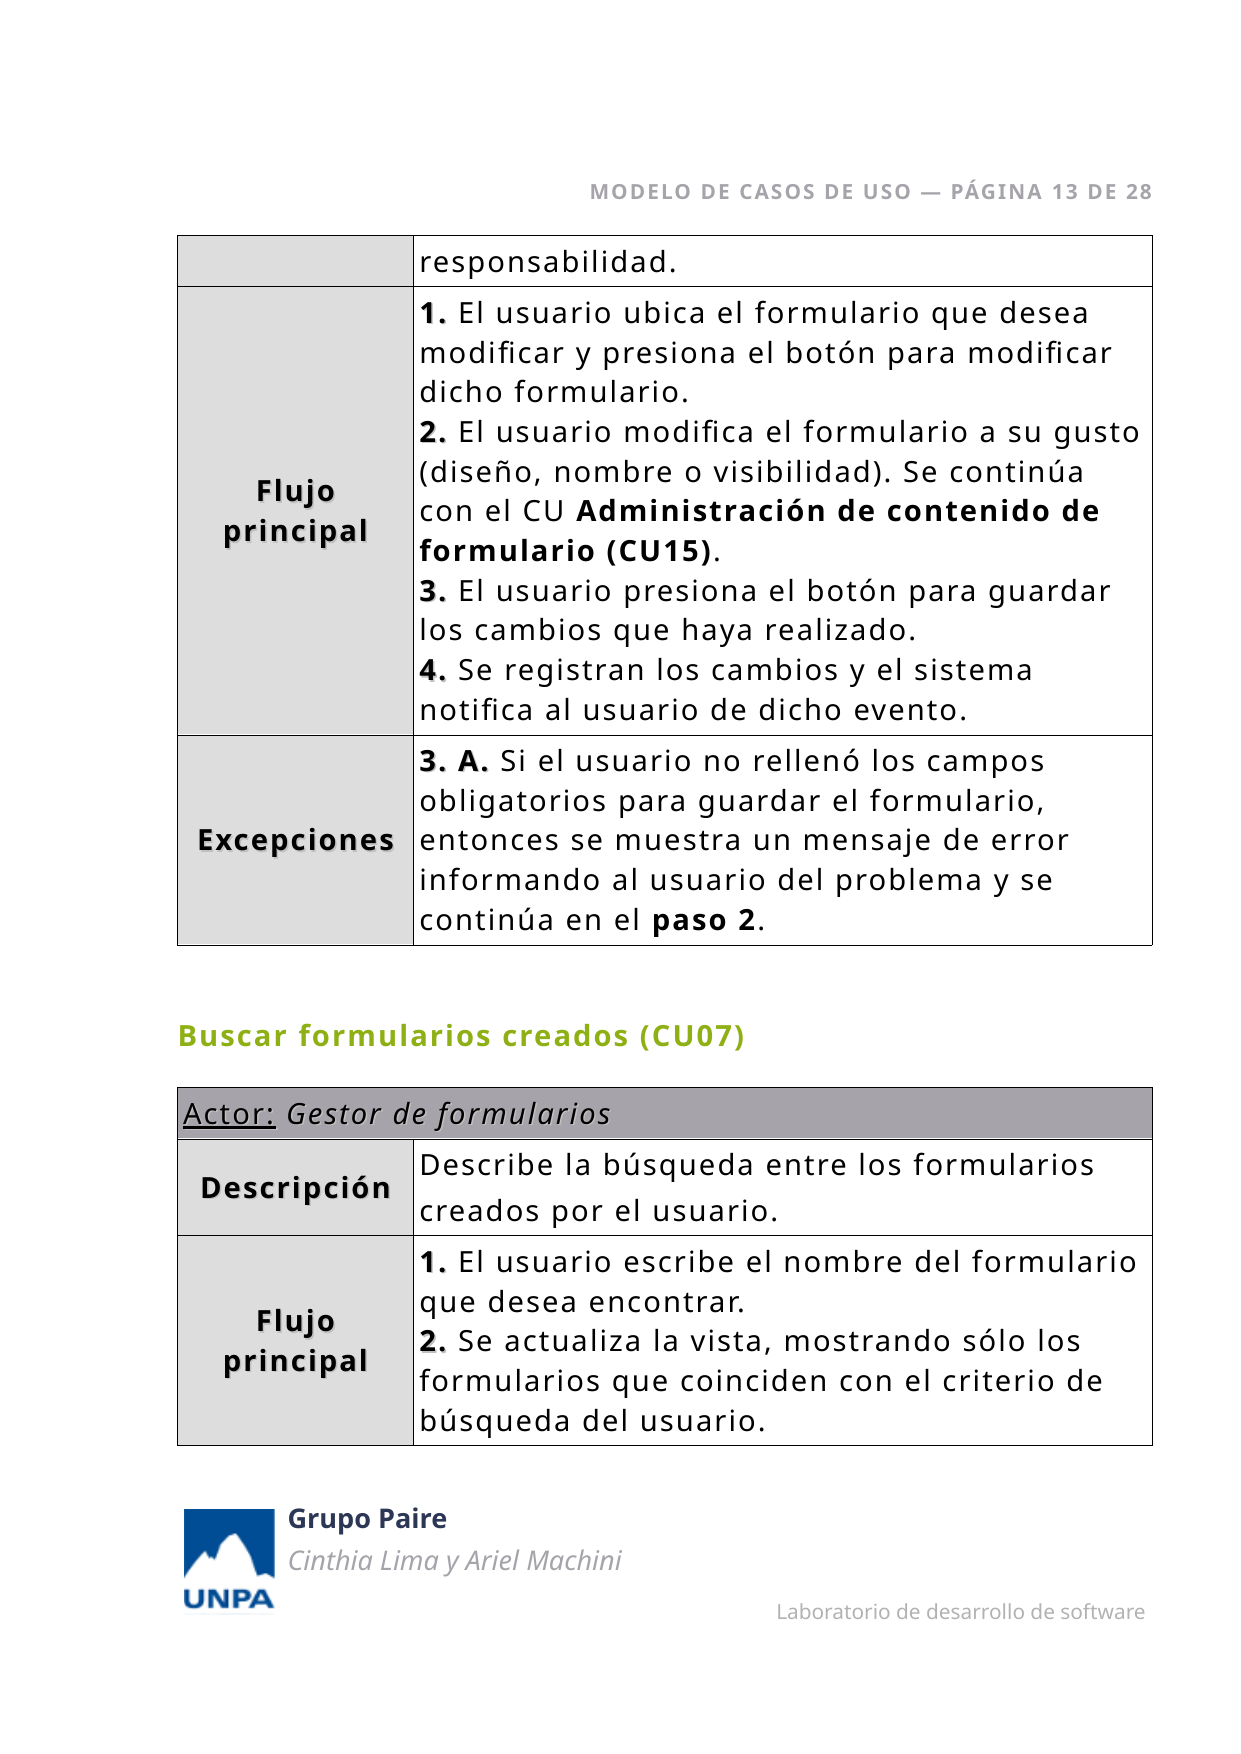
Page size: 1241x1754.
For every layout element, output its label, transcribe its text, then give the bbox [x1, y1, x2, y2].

table_cell Excepciones [178, 736, 413, 944]
table_cell Flujo principal [178, 1236, 413, 1445]
table_cell Descripción [178, 1140, 413, 1235]
picture [184, 1509, 275, 1615]
table_cell 1. El usuario ubica el formulario que desea modificar y presiona el botón para modificar dicho formulario. 2. El usuario modifica el formulario a su gusto (diseño, nombre o visibilidad). Se continúa con el CU Administración de contenido de formulario (CU15). 3. El usuario presiona el botón para guardar los cambios que haya realizado. 4. Se registran los cambios y el sistema notifica al usuario de dicho evento. [414, 287, 1152, 734]
table_cell responsabilidad. [414, 236, 1152, 286]
table_cell Describe la búsqueda entre los formularios creados por el usuario. [414, 1140, 1152, 1235]
table_cell Flujo principal [178, 287, 413, 734]
table_cell 1. El usuario escribe el nombre del formulario que desea encontrar. 2. Se actualiza la vista, mostrando sólo los formularios que coinciden con el criterio de búsqueda del usuario. [414, 1236, 1152, 1445]
table_header Actor: Gestor de formularios [178, 1088, 1152, 1138]
table_cell 3. A. Si el usuario no rellenó los campos obligatorios para guardar el formulario, entonces se muestra un mensaje de error informando al usuario del problema y se continúa en el paso 2. [414, 736, 1152, 944]
subtitle Buscar formularios creados (CU07) [177, 1015, 1152, 1055]
table_cell [178, 236, 413, 286]
